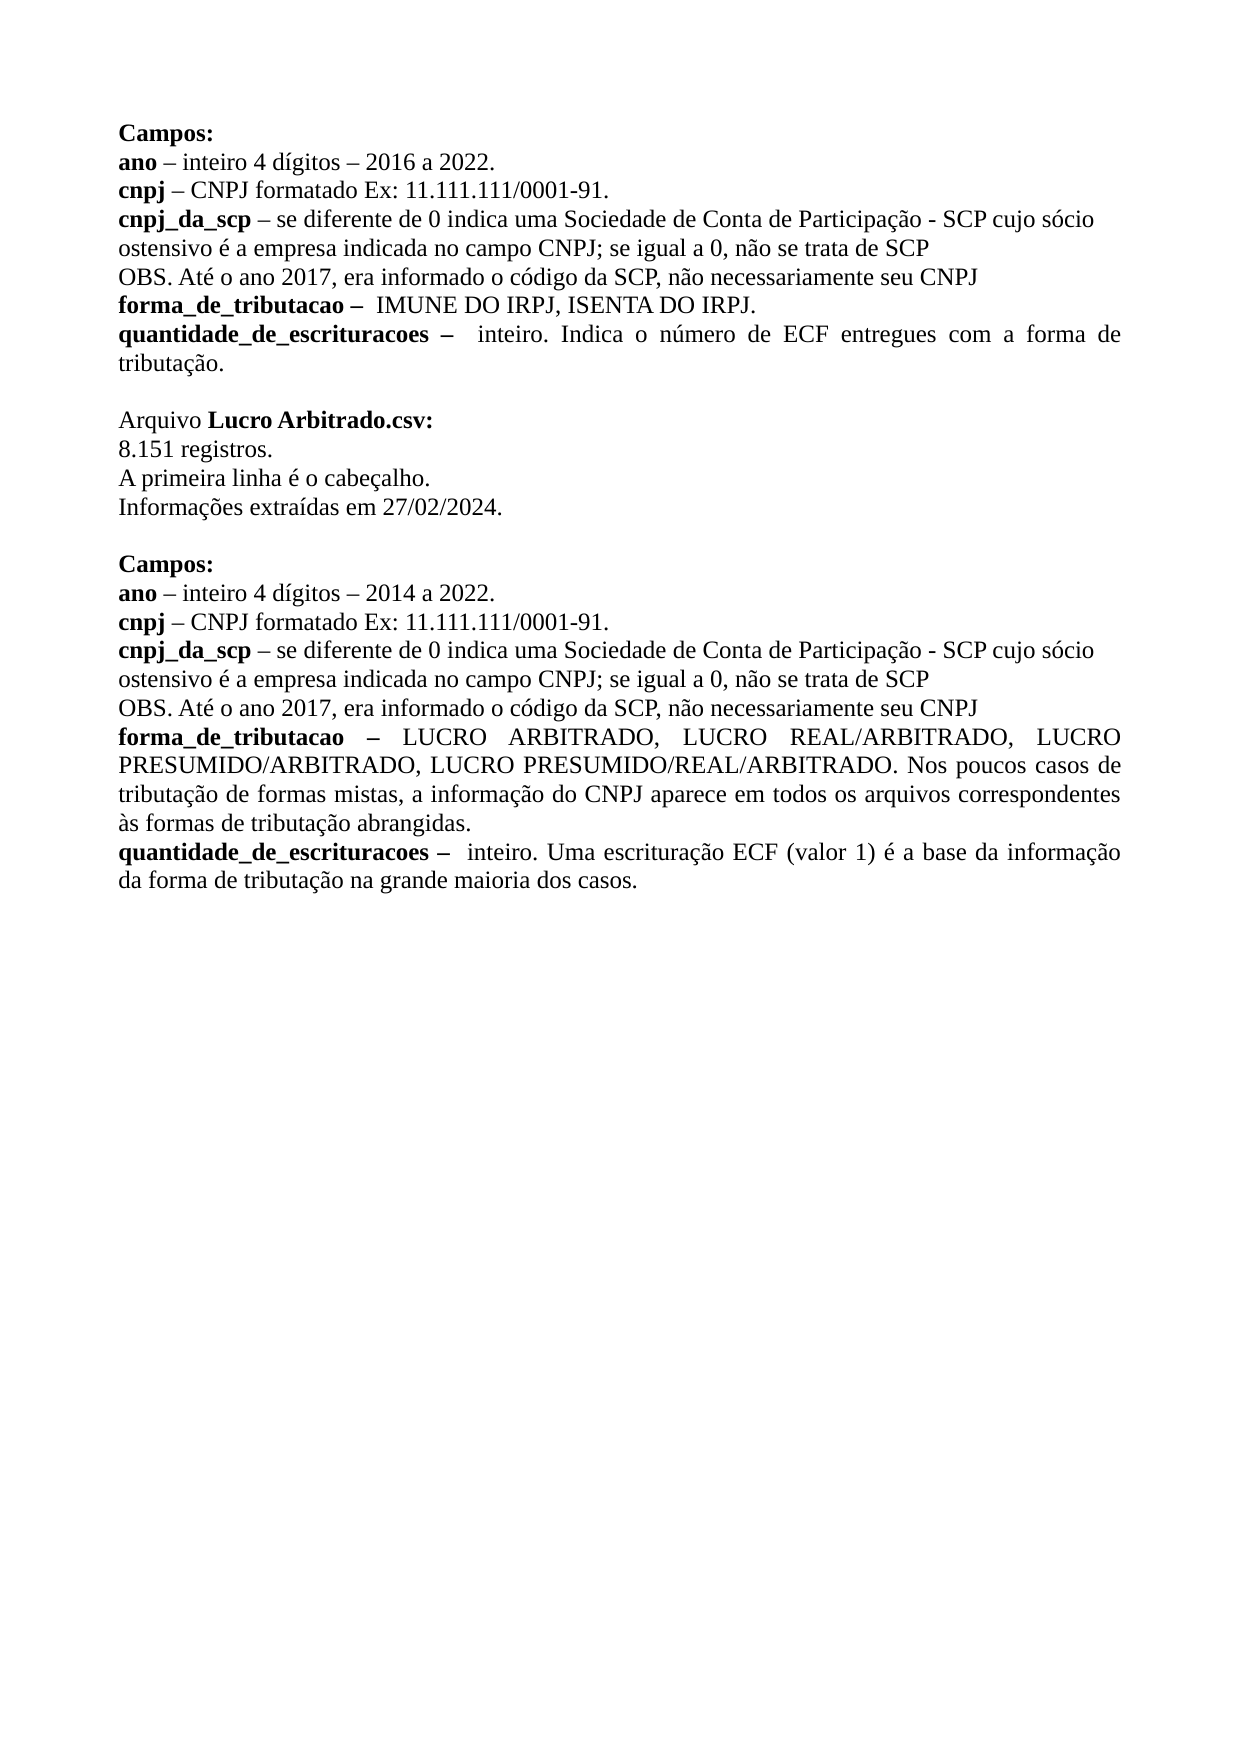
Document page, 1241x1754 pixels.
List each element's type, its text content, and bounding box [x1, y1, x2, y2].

text OBS. Até o ano 2017, era informado o código da SCP, não necessariamente seu CNPJ [118, 262, 1122, 291]
text Informações extraídas em 27/02/2024. [118, 492, 1122, 521]
text Campos: [118, 549, 1122, 578]
text quantidade_de_escrituracoes – inteiro. Uma escrituração ECF (valor 1) é a base da informação da forma de tributação na grande maioria dos casos. [118, 837, 1122, 894]
text cnpj – CNPJ formatado Ex: 11.111.111/0001-91. [118, 607, 1122, 636]
text cnpj_da_scp – se diferente de 0 indica uma Sociedade de Conta de Participação - SCP cujo sócio ostensivo é a empresa indicada no campo CNPJ; se igual a 0, não se trata de SCP [118, 204, 1122, 262]
text A primeira linha é o cabeçalho. [118, 463, 1122, 492]
text forma_de_tributacao – LUCRO ARBITRADO, LUCRO REAL/ARBITRADO, LUCRO PRESUMIDO/ARBITRADO, LUCRO PRESUMIDO/REAL/ARBITRADO. Nos poucos casos de tributação de formas mistas, a informação do CNPJ aparece em todos os arquivos correspondentes às formas de tributação abrangidas. [118, 722, 1122, 837]
text cnpj – CNPJ formatado Ex: 11.111.111/0001-91. [118, 176, 1122, 204]
text Campos: [118, 118, 1122, 147]
text quantidade_de_escrituracoes – inteiro. Indica o número de ECF entregues com a forma de tributação. [118, 319, 1122, 377]
text forma_de_tributacao – IMUNE DO IRPJ, ISENTA DO IRPJ. [118, 291, 1122, 319]
text ano – inteiro 4 dígitos – 2014 a 2022. [118, 578, 1122, 607]
text OBS. Até o ano 2017, era informado o código da SCP, não necessariamente seu CNPJ [118, 693, 1122, 722]
text ano – inteiro 4 dígitos – 2016 a 2022. [118, 147, 1122, 176]
text cnpj_da_scp – se diferente de 0 indica uma Sociedade de Conta de Participação - SCP cujo sócio ostensivo é a empresa indicada no campo CNPJ; se igual a 0, não se trata de SCP [118, 636, 1122, 693]
text Arquivo Lucro Arbitrado.csv: [118, 406, 1122, 434]
text 8.151 registros. [118, 434, 1122, 463]
